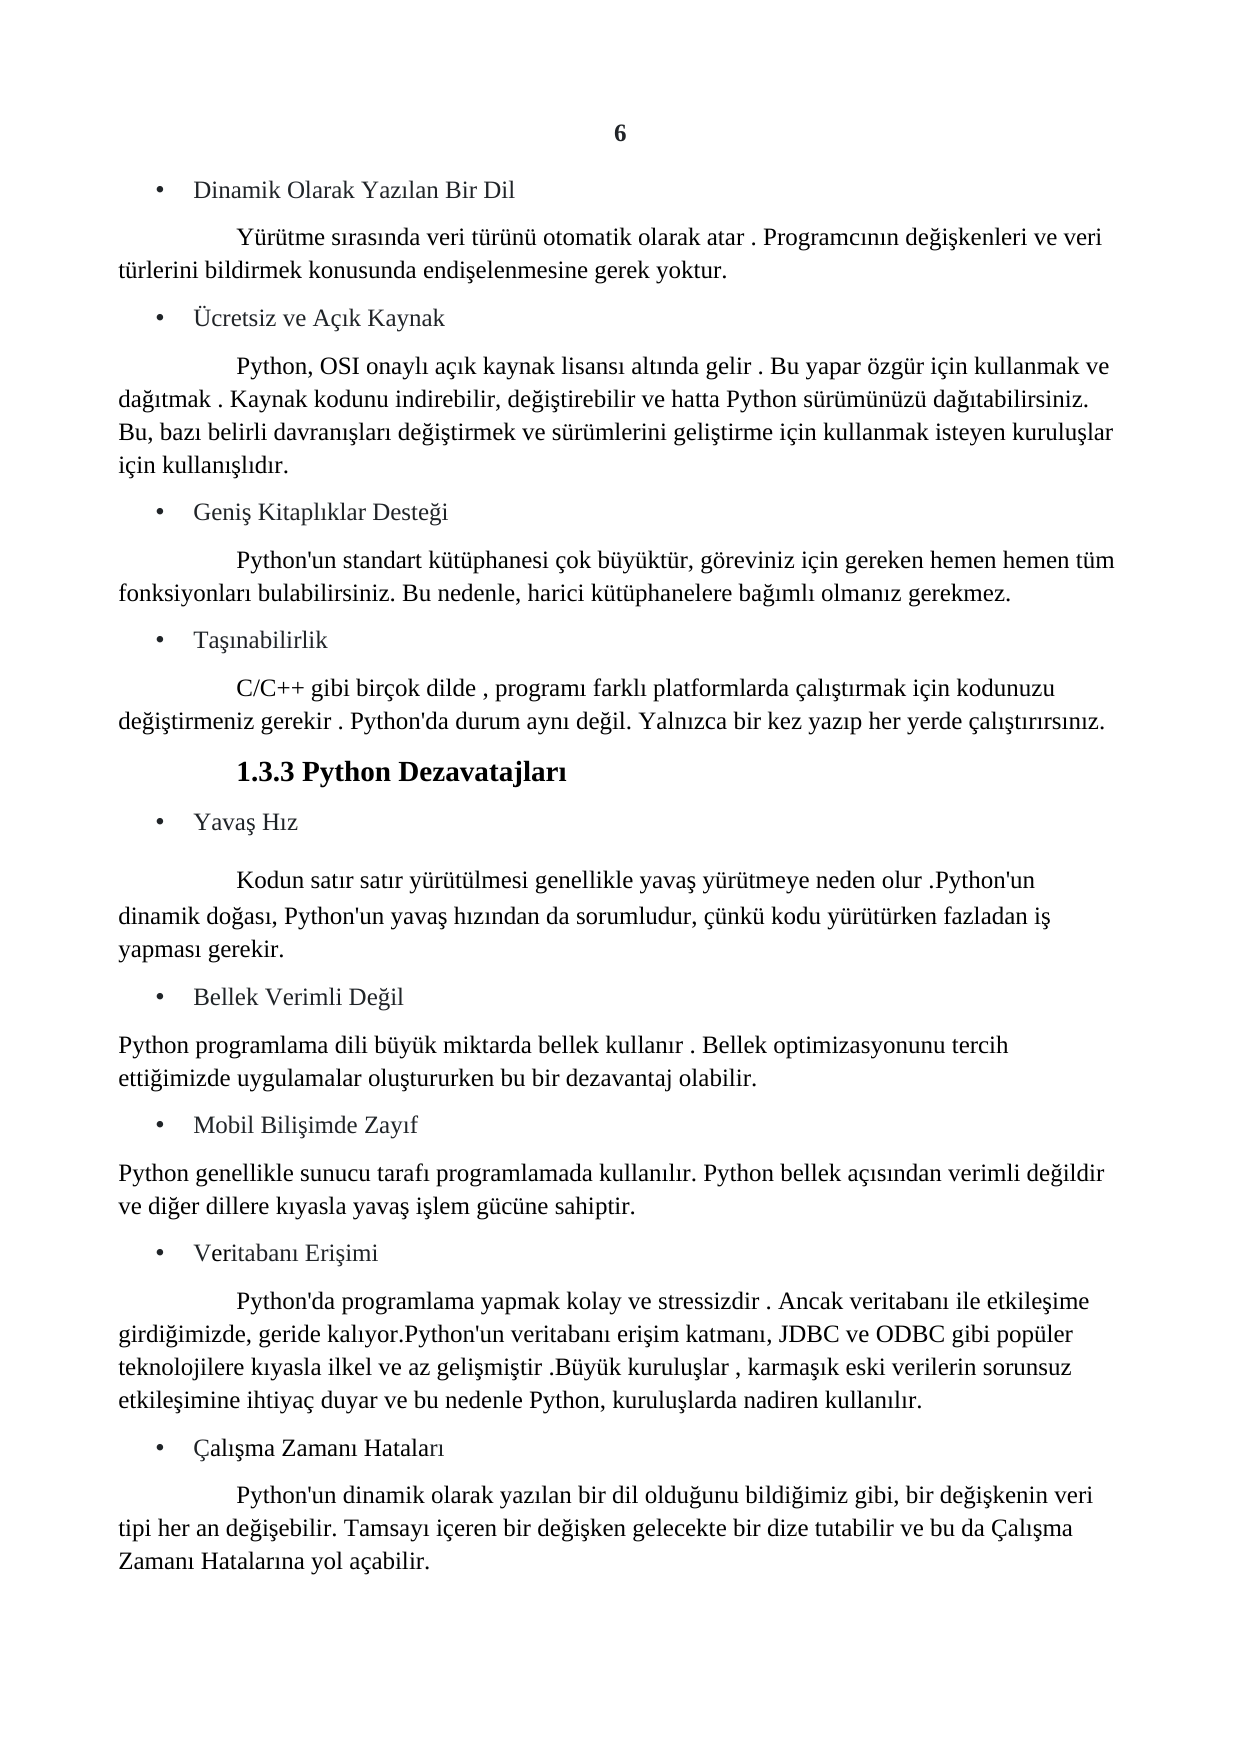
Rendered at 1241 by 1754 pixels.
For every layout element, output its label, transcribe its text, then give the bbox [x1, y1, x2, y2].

text Kodun satır satır yürütülmesi genellikle yavaş yürütmeye neden olur .Python'un dinamik doğası, Python'un yavaş hızından da sorumludur, çünkü kodu yürütürken fazladan iş yapması gerekir. [118, 854, 1122, 963]
list Çalışma Zamanı Hataları [156, 1433, 1122, 1462]
text Yürütme sırasında veri türünü otomatik olarak atar . Programcının değişkenleri ve veri türlerini bildirmek konusunda endişelenmesine gerek yoktur. [118, 222, 1122, 284]
text Python'un dinamik olarak yazılan bir dil olduğunu bildiğimiz gibi, bir değişkenin veri tipi her an değişebilir. Tamsayı içeren bir değişken gelecekte bir dize tutabilir ve bu da Çalışma Zamanı Hatalarına yol açabilir. [118, 1480, 1122, 1575]
list Geniş Kitaplıklar Desteği [156, 497, 1122, 526]
text Python, OSI onaylı açık kaynak lisansı altında gelir . Bu yapar özgür için kullanmak ve dağıtmak . Kaynak kodunu indirebilir, değiştirebilir ve hatta Python sürümünüzü dağıtabilirsiniz. Bu, bazı belirli davranışları değiştirmek ve sürümlerini geliştirme için kullanmak isteyen kuruluşlar için kullanışlıdır. [118, 351, 1122, 478]
text Python'un standart kütüphanesi çok büyüktür, göreviniz için gereken hemen hemen tüm fonksiyonları bulabilirsiniz. Bu nedenle, harici kütüphanelere bağımlı olmanız gerekmez. [118, 545, 1122, 607]
list Ücretsiz ve Açık Kaynak [156, 303, 1122, 332]
list Yavaş Hız [156, 807, 1122, 836]
text 6 [118, 118, 1122, 147]
list Mobil Bilişimde Zayıf [156, 1110, 1122, 1139]
text C/C++ gibi birçok dilde , programı farklı platformlarda çalıştırmak için kodunuzu değiştirmeniz gerekir . Python'da durum aynı değil. Yalnızca bir kez yazıp her yerde çalıştırırsınız. [118, 673, 1122, 735]
text Python programlama dili büyük miktarda bellek kullanır . Bellek optimizasyonunu tercih ettiğimizde uygulamalar oluştururken bu bir dezavantaj olabilir. [118, 1030, 1122, 1091]
list Dinamik Olarak Yazılan Bir Dil [156, 175, 1122, 204]
text 1.3.3 Python Dezavatajları [118, 754, 1122, 787]
list Taşınabilirlik [156, 626, 1122, 654]
text Python'da programlama yapmak kolay ve stressizdir . Ancak veritabanı ile etkileşime girdiğimizde, geride kalıyor.Python'un veritabanı erişim katmanı, JDBC ve ODBC gibi popüler teknolojilere kıyasla ilkel ve az gelişmiştir .Büyük kuruluşlar , karmaşık eski verilerin sorunsuz etkileşimine ihtiyaç duyar ve bu nedenle Python, kuruluşlarda nadiren kullanılır. [118, 1286, 1122, 1414]
list Veritabanı Erişimi [156, 1238, 1122, 1267]
list Bellek Verimli Değil [156, 982, 1122, 1011]
text Python genellikle sunucu tarafı programlamada kullanılır. Python bellek açısından verimli değildir ve diğer dillere kıyasla yavaş işlem gücüne sahiptir. [118, 1158, 1122, 1220]
